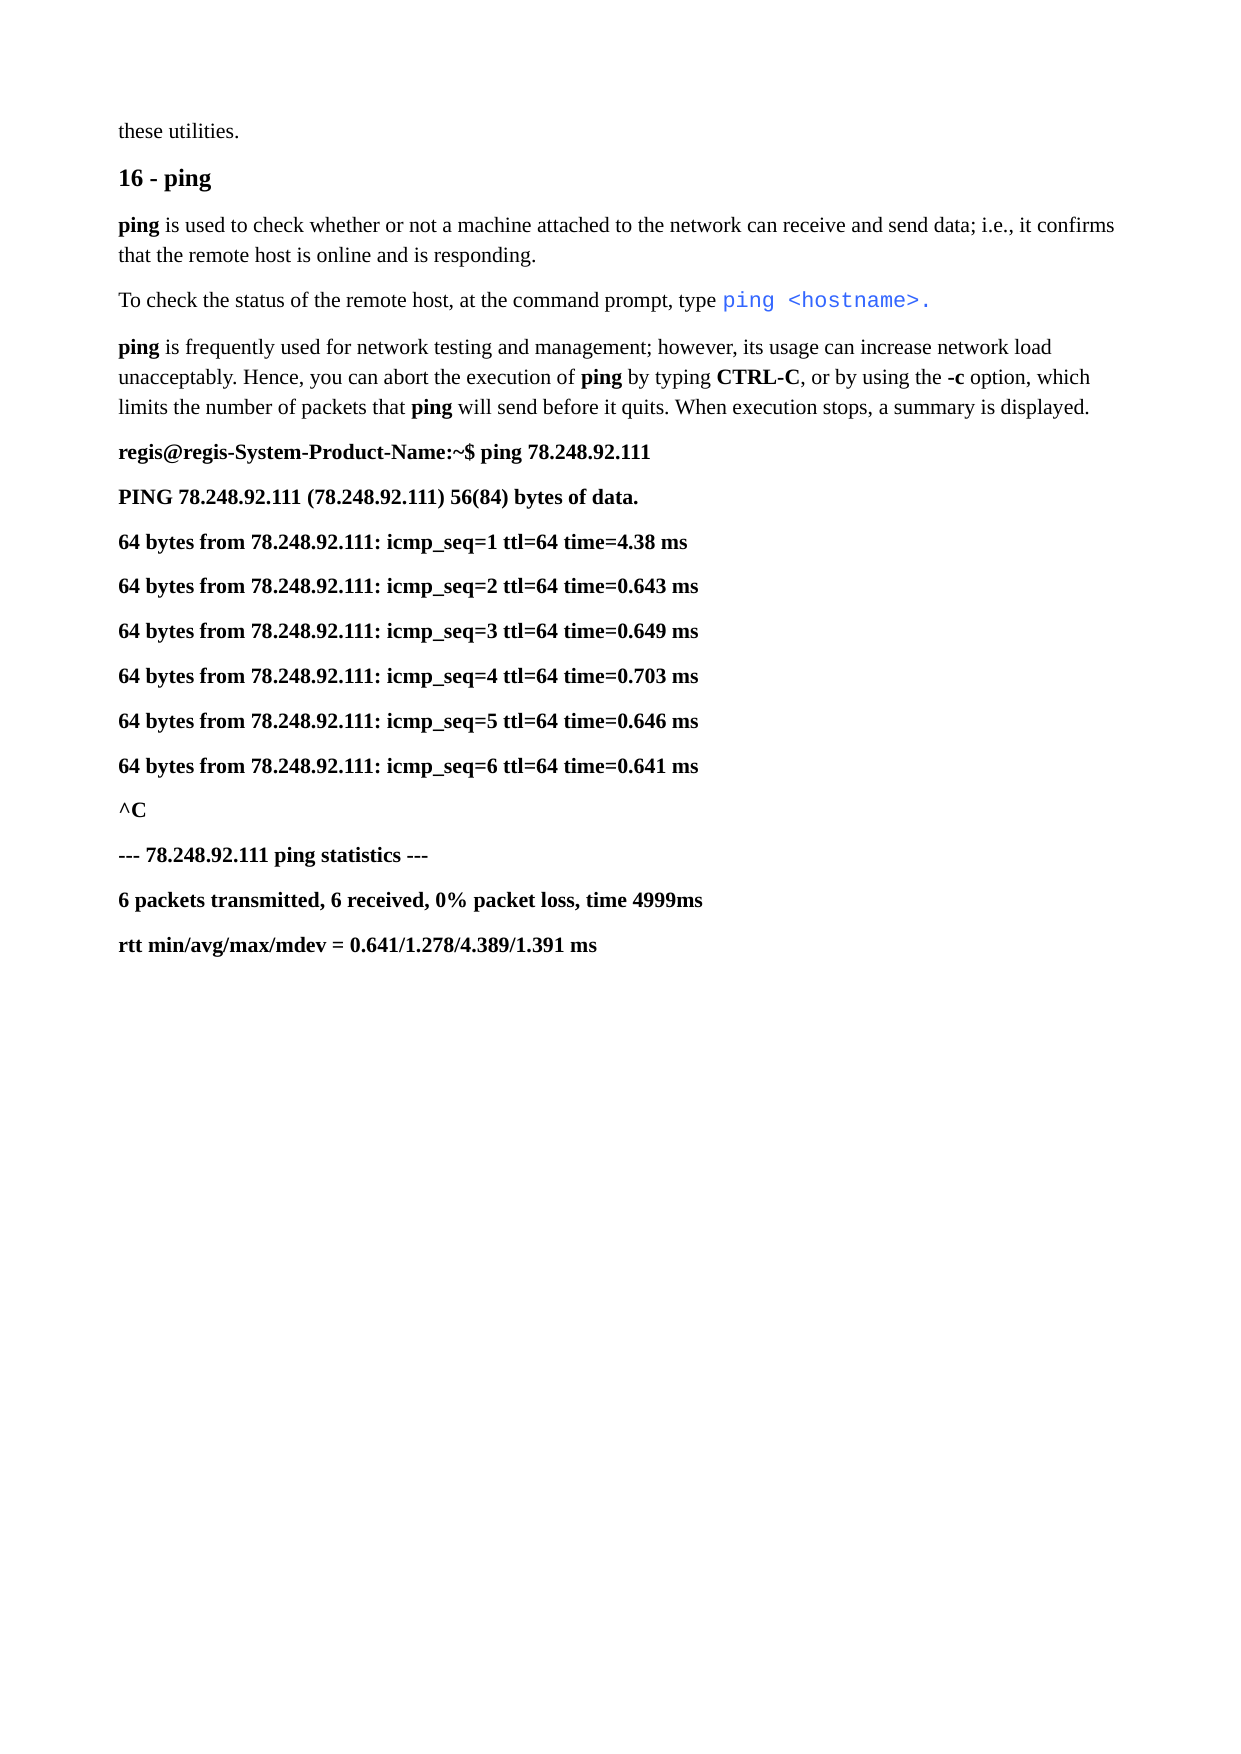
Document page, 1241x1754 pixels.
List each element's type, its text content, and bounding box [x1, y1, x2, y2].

text 16 - ping [118, 163, 1122, 192]
text --- 78.248.92.111 ping statistics --- [118, 842, 1122, 867]
text ping is frequently used for network testing and management; however, its usage can increase network load unacceptably. Hence, you can abort the execution of ping by typing CTRL-C, or by using the -c option, which limits the number of packets that ping will send before it quits. When execution stops, a summary is displayed. [118, 334, 1122, 419]
text ^C [118, 797, 1122, 823]
text PING 78.248.92.111 (78.248.92.111) 56(84) bytes of data. [118, 484, 1122, 509]
text regis@regis-System-Product-Name:~$ ping 78.248.92.111 [118, 439, 1122, 464]
text rtt min/avg/max/mdev = 0.641/1.278/4.389/1.391 ms [118, 932, 1122, 957]
text 64 bytes from 78.248.92.111: icmp_seq=1 ttl=64 time=4.38 ms [118, 529, 1122, 554]
text these utilities. [118, 118, 1122, 143]
text 64 bytes from 78.248.92.111: icmp_seq=3 ttl=64 time=0.649 ms [118, 618, 1122, 643]
text ping is used to check whether or not a machine attached to the network can receive and send data; i.e., it confirms that the remote host is online and is responding. [118, 212, 1122, 267]
text 6 packets transmitted, 6 received, 0% packet loss, time 4999ms [118, 887, 1122, 912]
text To check the status of the remote host, at the command prompt, type ping <hostname>. [118, 287, 1122, 314]
text 64 bytes from 78.248.92.111: icmp_seq=2 ttl=64 time=0.643 ms [118, 573, 1122, 599]
text 64 bytes from 78.248.92.111: icmp_seq=6 ttl=64 time=0.641 ms [118, 753, 1122, 778]
text 64 bytes from 78.248.92.111: icmp_seq=5 ttl=64 time=0.646 ms [118, 708, 1122, 733]
text 64 bytes from 78.248.92.111: icmp_seq=4 ttl=64 time=0.703 ms [118, 663, 1122, 688]
